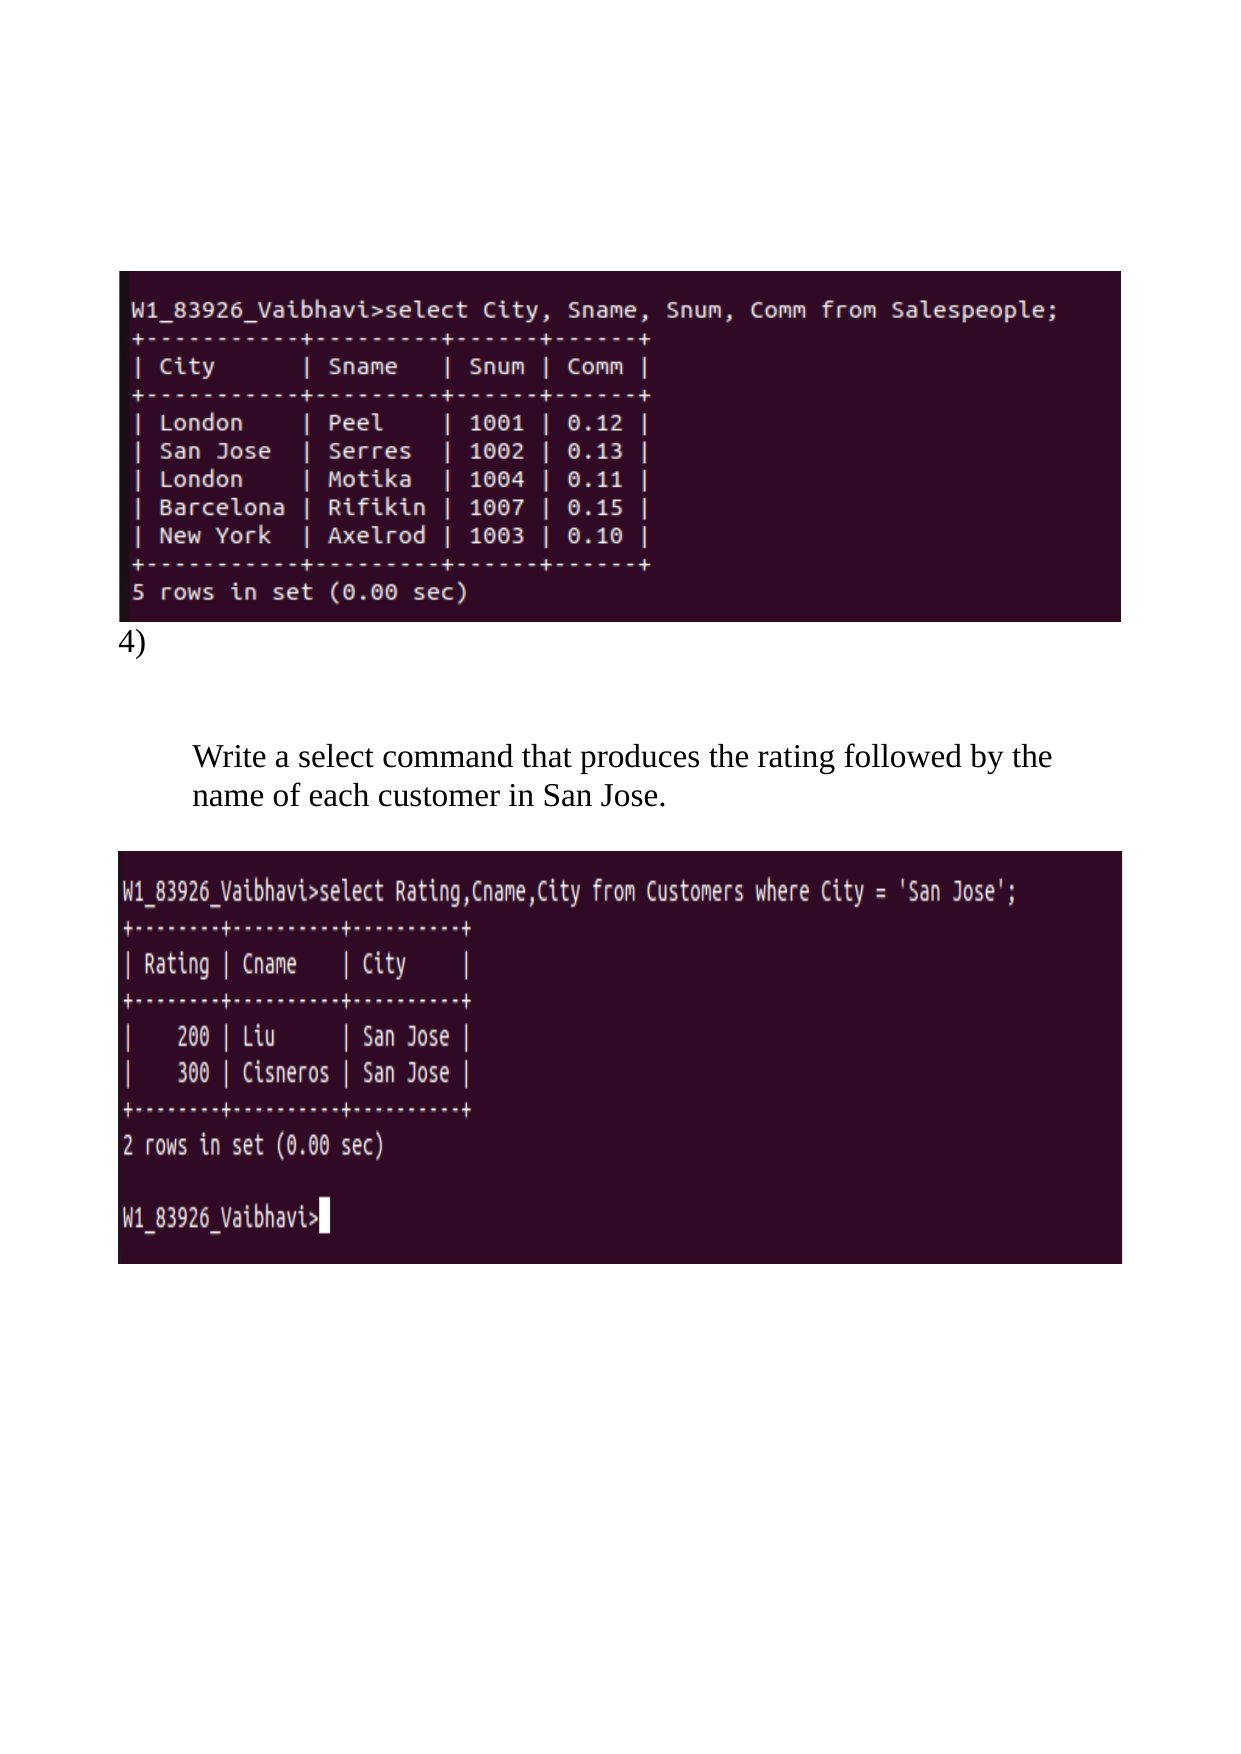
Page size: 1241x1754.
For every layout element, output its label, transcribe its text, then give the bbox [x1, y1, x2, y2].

picture [119, 271, 1121, 622]
picture [118, 851, 1123, 1264]
text 4) [118, 271, 1122, 660]
text Write a select command that produces the rating followed by the name of each customer in San Jose. [118, 736, 1122, 813]
